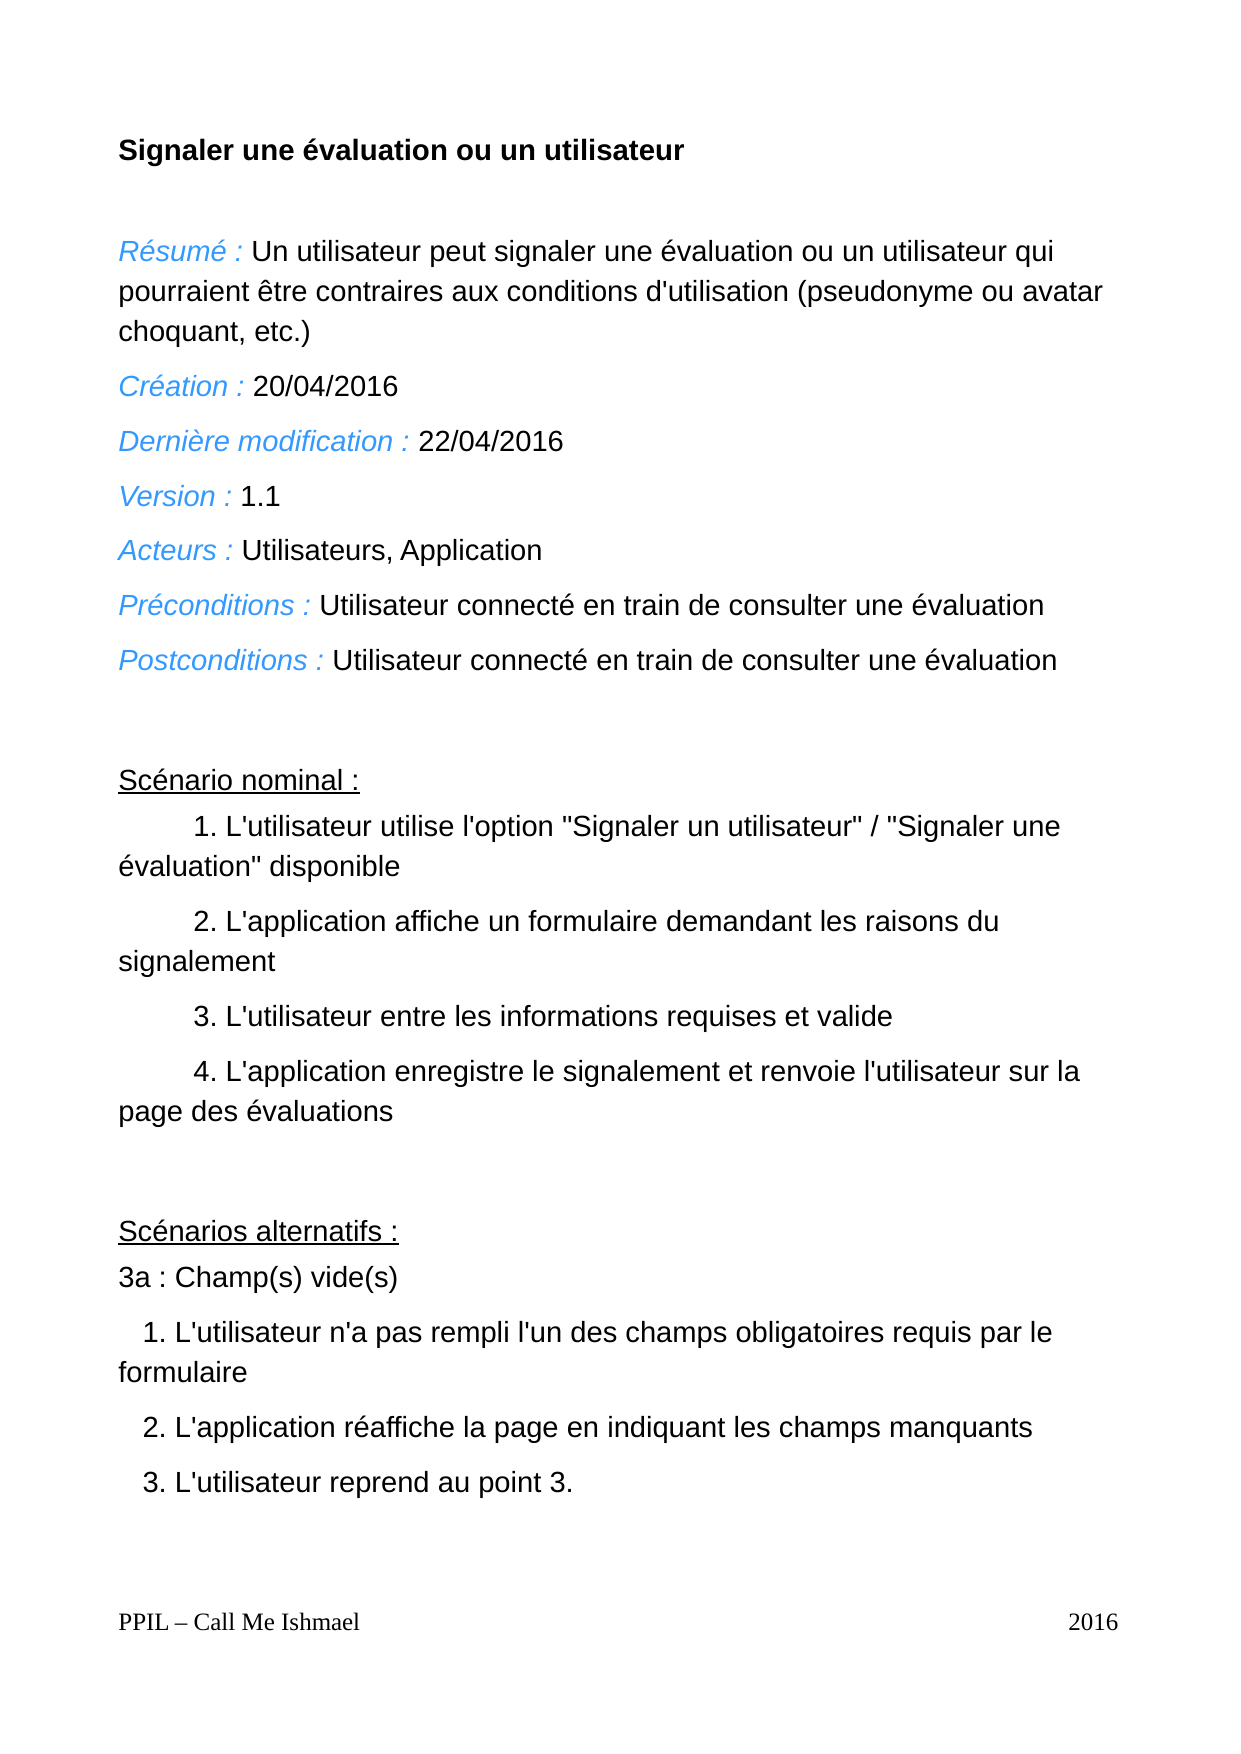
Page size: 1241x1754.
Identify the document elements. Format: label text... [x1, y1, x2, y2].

text 1. L'utilisateur utilise l'option "Signaler un utilisateur" / "Signaler une évaluation" disponible [118, 809, 1122, 883]
text Résumé : Un utilisateur peut signaler une évaluation ou un utilisateur qui pourraient être contraires aux conditions d'utilisation (pseudonyme ou avatar choquant, etc.) [118, 234, 1122, 348]
text 3. L'utilisateur entre les informations requises et valide [118, 999, 1122, 1032]
text Préconditions : Utilisateur connecté en train de consulter une évaluation [118, 588, 1122, 622]
text 1. L'utilisateur n'a pas rempli l'un des champs obligatoires requis par le formulaire [118, 1315, 1122, 1388]
subtitle Signaler une évaluation ou un utilisateur [118, 133, 1122, 166]
text 3. L'utilisateur reprend au point 3. [118, 1464, 1122, 1498]
text 4. L'application enregistre le signalement et renvoie l'utilisateur sur la page des évaluations [118, 1054, 1122, 1127]
text 3a : Champ(s) vide(s) [118, 1260, 1122, 1293]
text Postconditions : Utilisateur connecté en train de consulter une évaluation [118, 643, 1122, 676]
text 2. L'application réaffiche la page en indiquant les champs manquants [118, 1410, 1122, 1443]
text Acteurs : Utilisateurs, Application [118, 533, 1122, 567]
text Dernière modification : 22/04/2016 [118, 424, 1122, 457]
text 2. L'application affiche un formulaire demandant les raisons du signalement [118, 904, 1122, 978]
subtitle Scénario nominal : [118, 763, 1122, 796]
text Version : 1.1 [118, 478, 1122, 512]
subtitle Scénarios alternatifs : [118, 1214, 1122, 1247]
text Création : 20/04/2016 [118, 369, 1122, 402]
